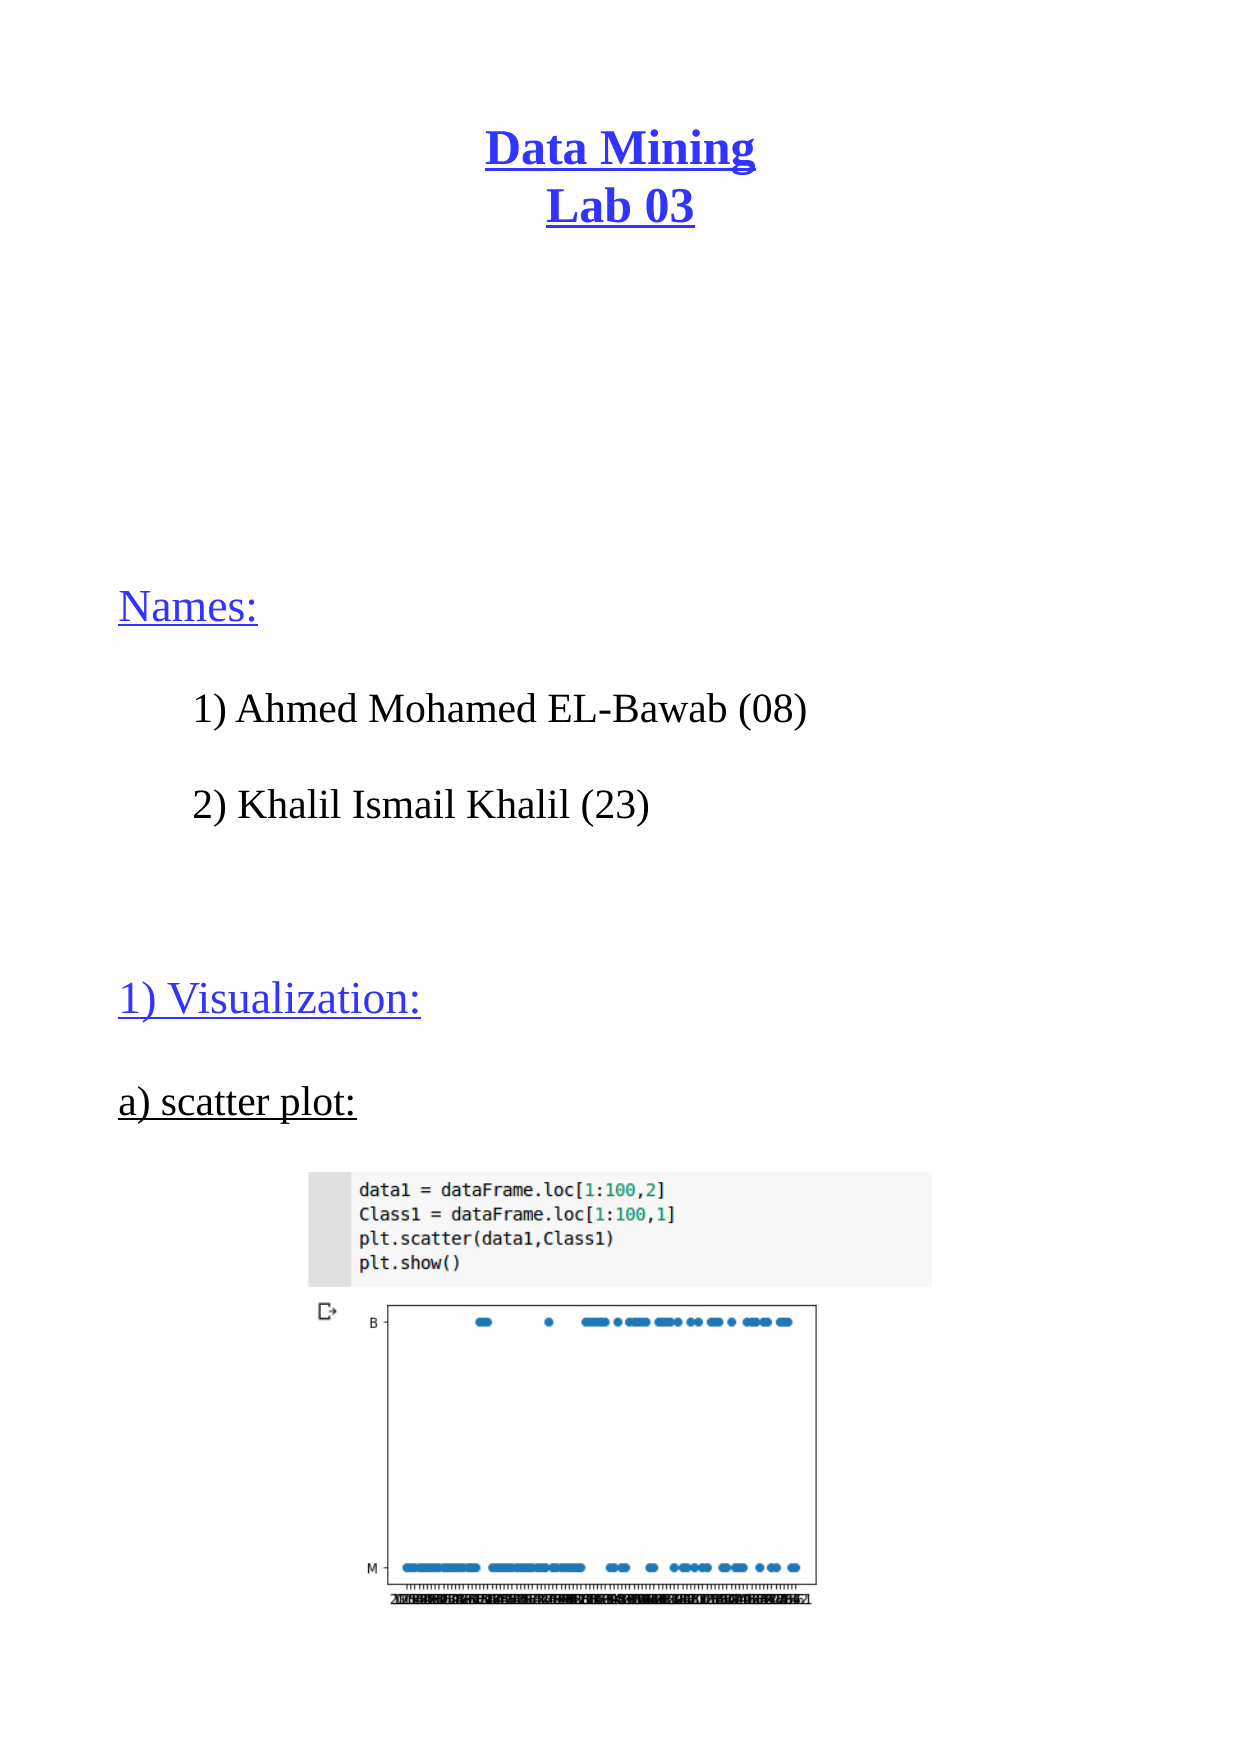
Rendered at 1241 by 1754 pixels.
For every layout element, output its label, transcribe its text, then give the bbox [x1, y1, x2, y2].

text a) scatter plot: [118, 1076, 1122, 1124]
text 1) Ahmed Mohamed EL-Bawab (08) [118, 683, 1122, 731]
text 1) Visualization: [118, 971, 1122, 1024]
text Data Mining [118, 118, 1122, 176]
text 2) Khalil Ismail Khalil (23) [118, 779, 1122, 827]
text Names: [118, 578, 1122, 631]
picture [308, 1172, 932, 1612]
text Lab 03 [118, 176, 1122, 233]
